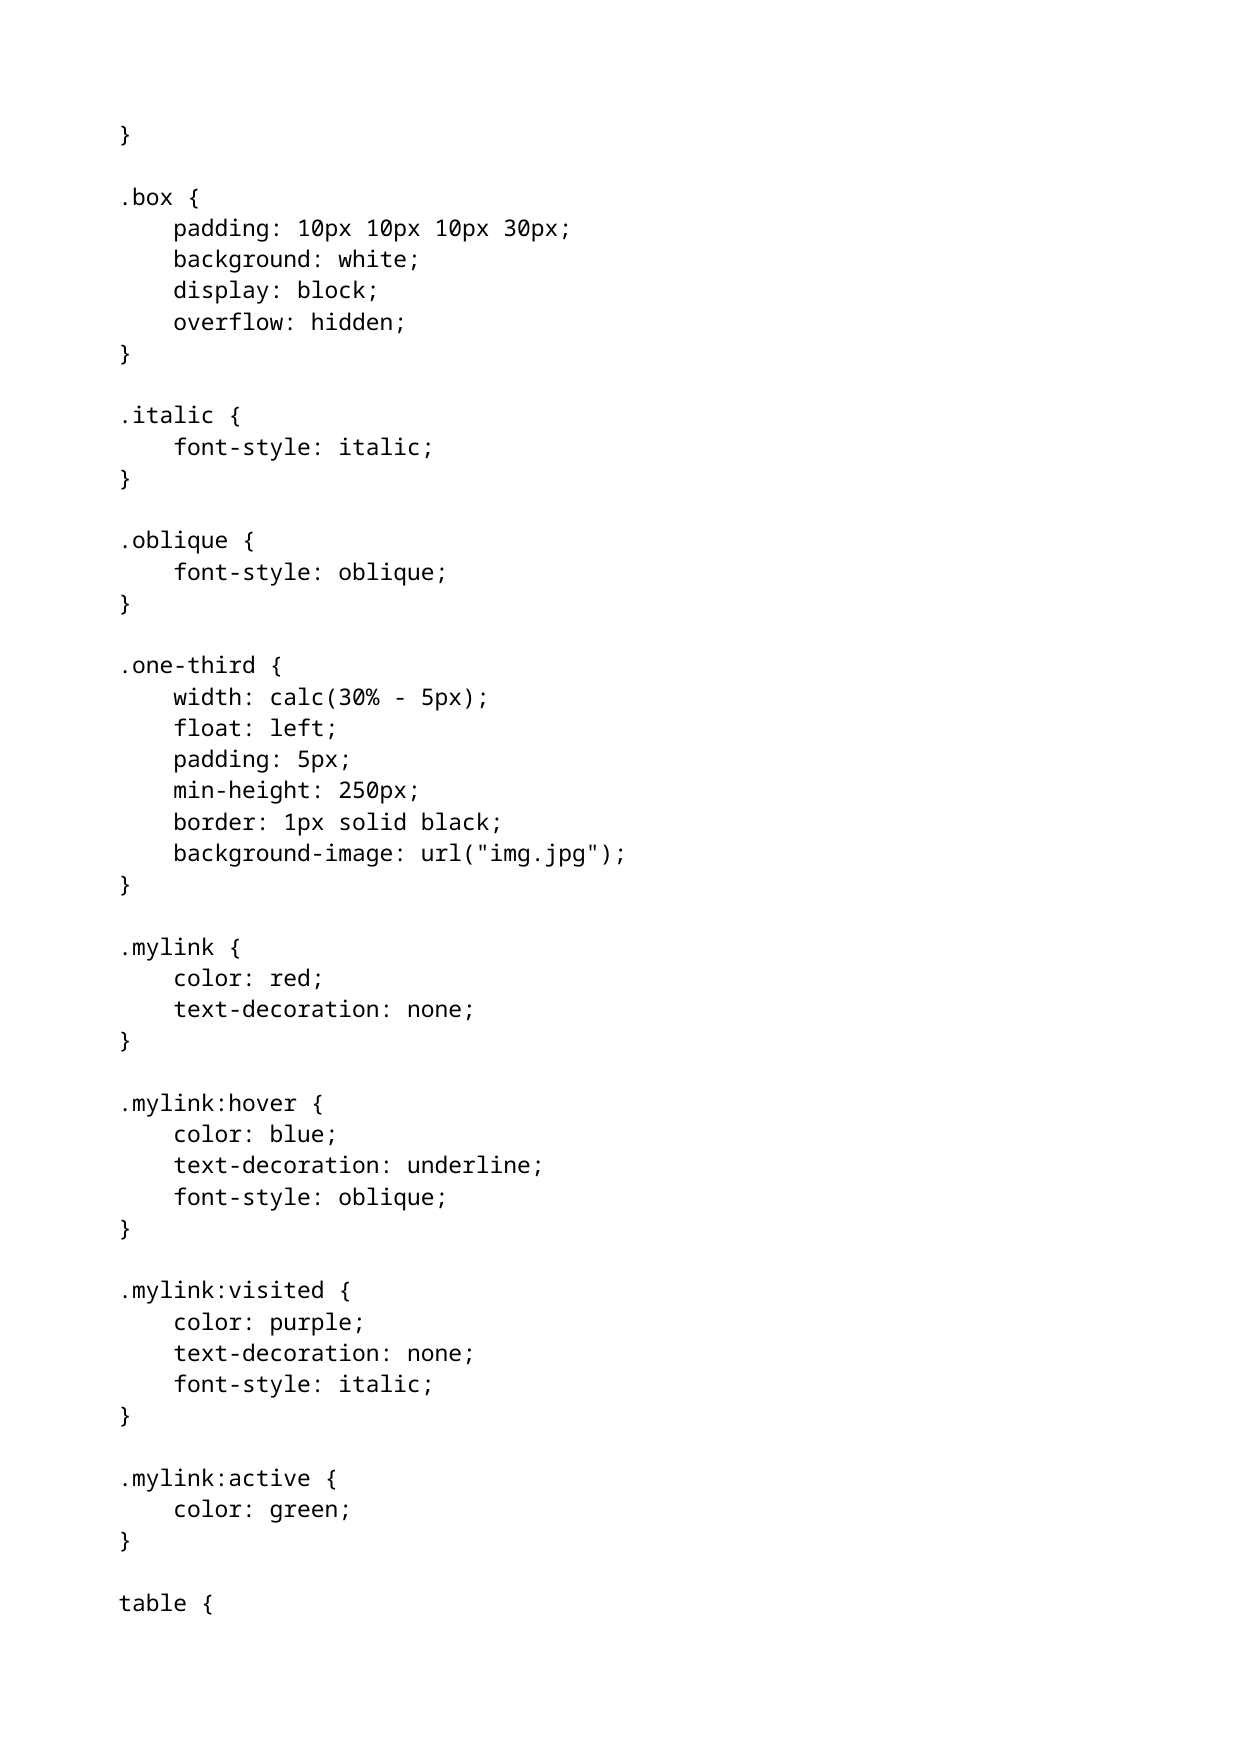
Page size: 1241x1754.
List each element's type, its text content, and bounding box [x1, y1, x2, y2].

text .mylink:visited { [118, 1274, 1122, 1306]
text .italic { [118, 399, 1122, 431]
text background: white; [118, 243, 1122, 274]
text .one-third { [118, 649, 1122, 681]
text } [118, 462, 1122, 493]
text background-image: url("img.jpg"); [118, 837, 1122, 868]
text text-decoration: none; [118, 1337, 1122, 1368]
text text-decoration: underline; [118, 1149, 1122, 1181]
text } [118, 337, 1122, 368]
text .mylink:active { [118, 1462, 1122, 1493]
text .mylink { [118, 931, 1122, 962]
text color: purple; [118, 1306, 1122, 1337]
text } [118, 1399, 1122, 1431]
text color: red; [118, 962, 1122, 993]
text color: blue; [118, 1118, 1122, 1149]
text font-style: oblique; [118, 556, 1122, 587]
text } [118, 1524, 1122, 1556]
text font-style: italic; [118, 1368, 1122, 1399]
text .oblique { [118, 524, 1122, 556]
text min-height: 250px; [118, 774, 1122, 806]
text } [118, 1212, 1122, 1243]
text display: block; [118, 274, 1122, 306]
text .box { [118, 181, 1122, 212]
text } [118, 1024, 1122, 1056]
text } [118, 118, 1122, 149]
text border: 1px solid black; [118, 806, 1122, 837]
text font-style: italic; [118, 431, 1122, 462]
text } [118, 868, 1122, 899]
text width: calc(30% - 5px); [118, 681, 1122, 712]
text color: green; [118, 1493, 1122, 1524]
text padding: 10px 10px 10px 30px; [118, 212, 1122, 243]
text table { [118, 1587, 1122, 1618]
text } [118, 587, 1122, 618]
text padding: 5px; [118, 743, 1122, 774]
text overflow: hidden; [118, 306, 1122, 337]
text text-decoration: none; [118, 993, 1122, 1024]
text font-style: oblique; [118, 1181, 1122, 1212]
text .mylink:hover { [118, 1087, 1122, 1118]
text float: left; [118, 712, 1122, 743]
